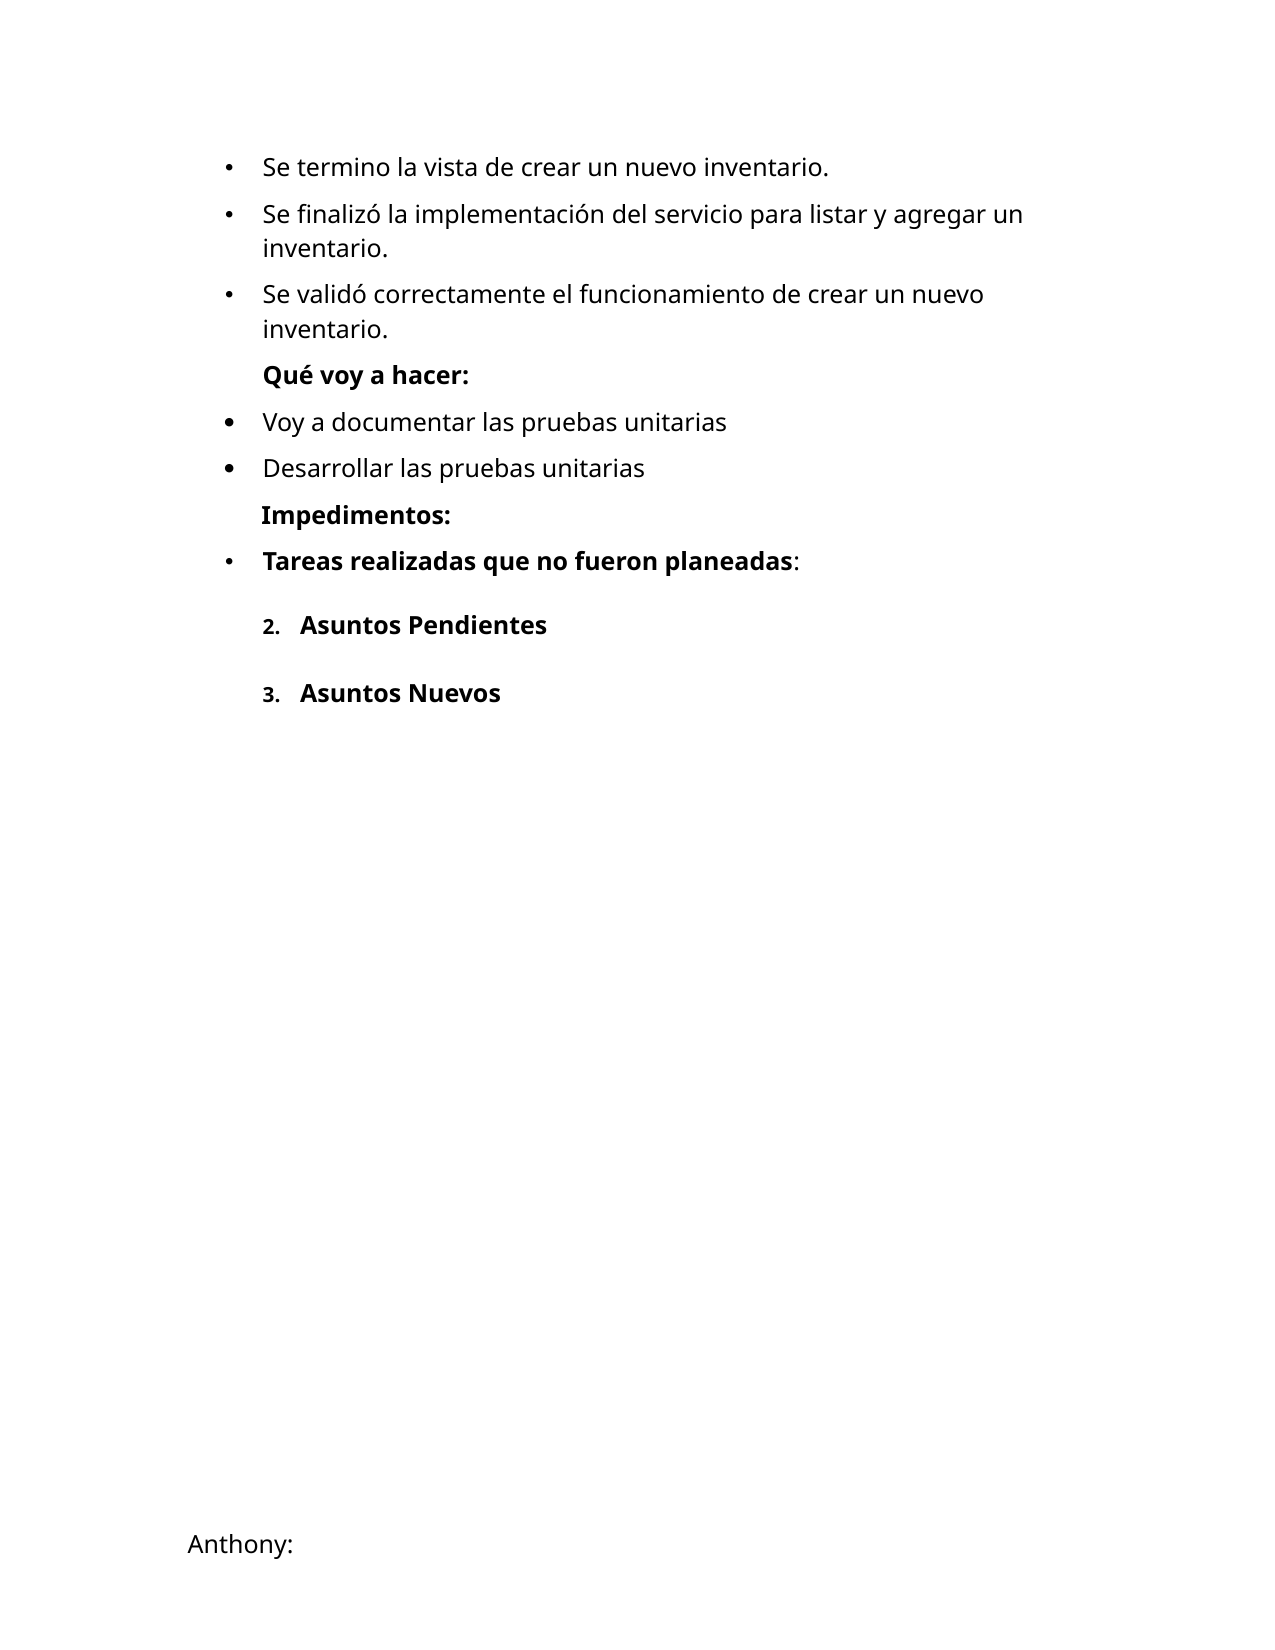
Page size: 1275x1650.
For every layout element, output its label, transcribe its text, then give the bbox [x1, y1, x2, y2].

list Se validó correctamente el funcionamiento de crear un nuevo inventario. [225, 277, 1087, 345]
list Asuntos Pendientes [262, 607, 1087, 641]
list Voy a documentar las pruebas unitarias [225, 404, 1087, 438]
text Qué voy a hacer: [262, 358, 1087, 392]
text Impedimentos: [261, 497, 1087, 532]
list Se termino la vista de crear un nuevo inventario. [225, 150, 1087, 184]
text Anthony: [187, 1527, 1087, 1561]
list Desarrollar las pruebas unitarias [225, 451, 1087, 485]
list Asuntos Nuevos [262, 675, 1087, 709]
list Tareas realizadas que no fueron planeadas: [225, 544, 1087, 578]
list Se finalizó la implementación del servicio para listar y agregar un inventario. [225, 197, 1087, 265]
